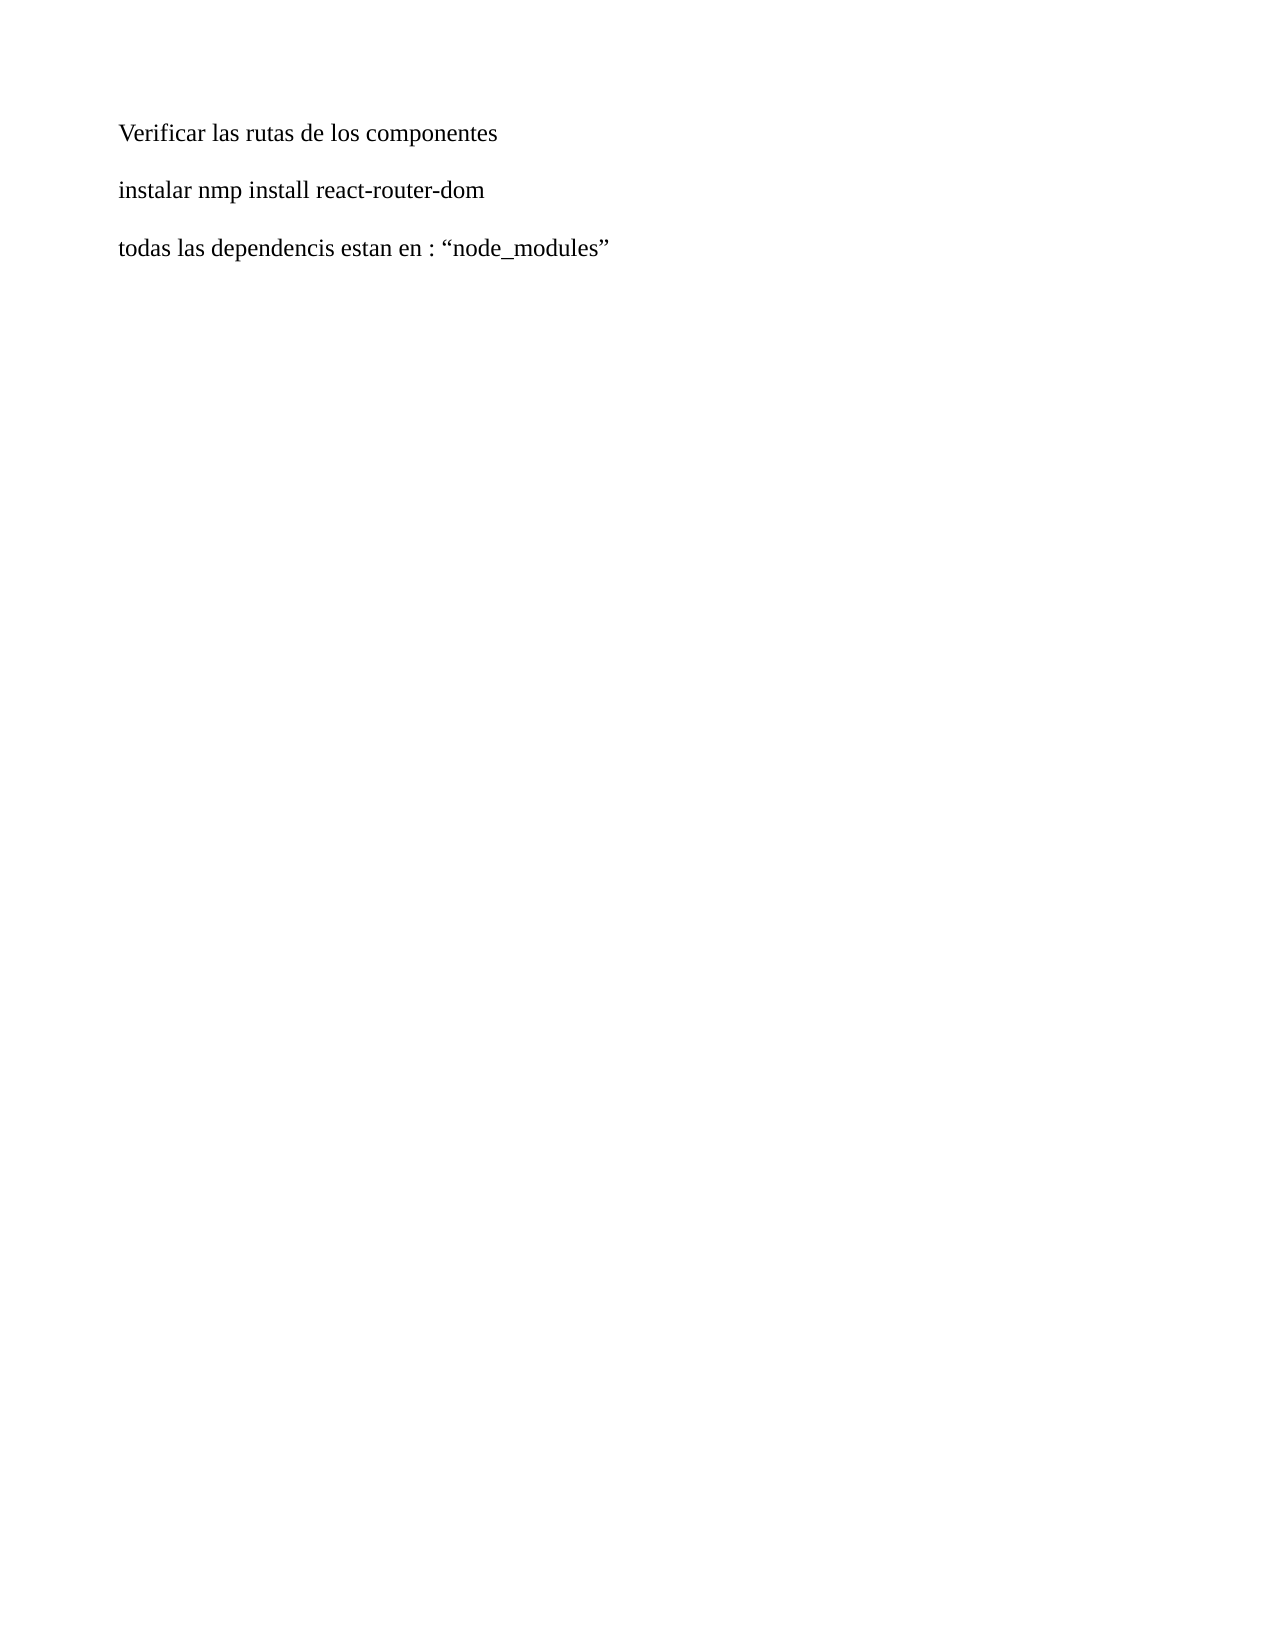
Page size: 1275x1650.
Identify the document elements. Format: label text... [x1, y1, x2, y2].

text todas las dependencis estan en : “node_modules” [118, 233, 1157, 262]
text Verificar las rutas de los componentes [118, 118, 1157, 147]
text instalar nmp install react-router-dom [118, 176, 1157, 204]
